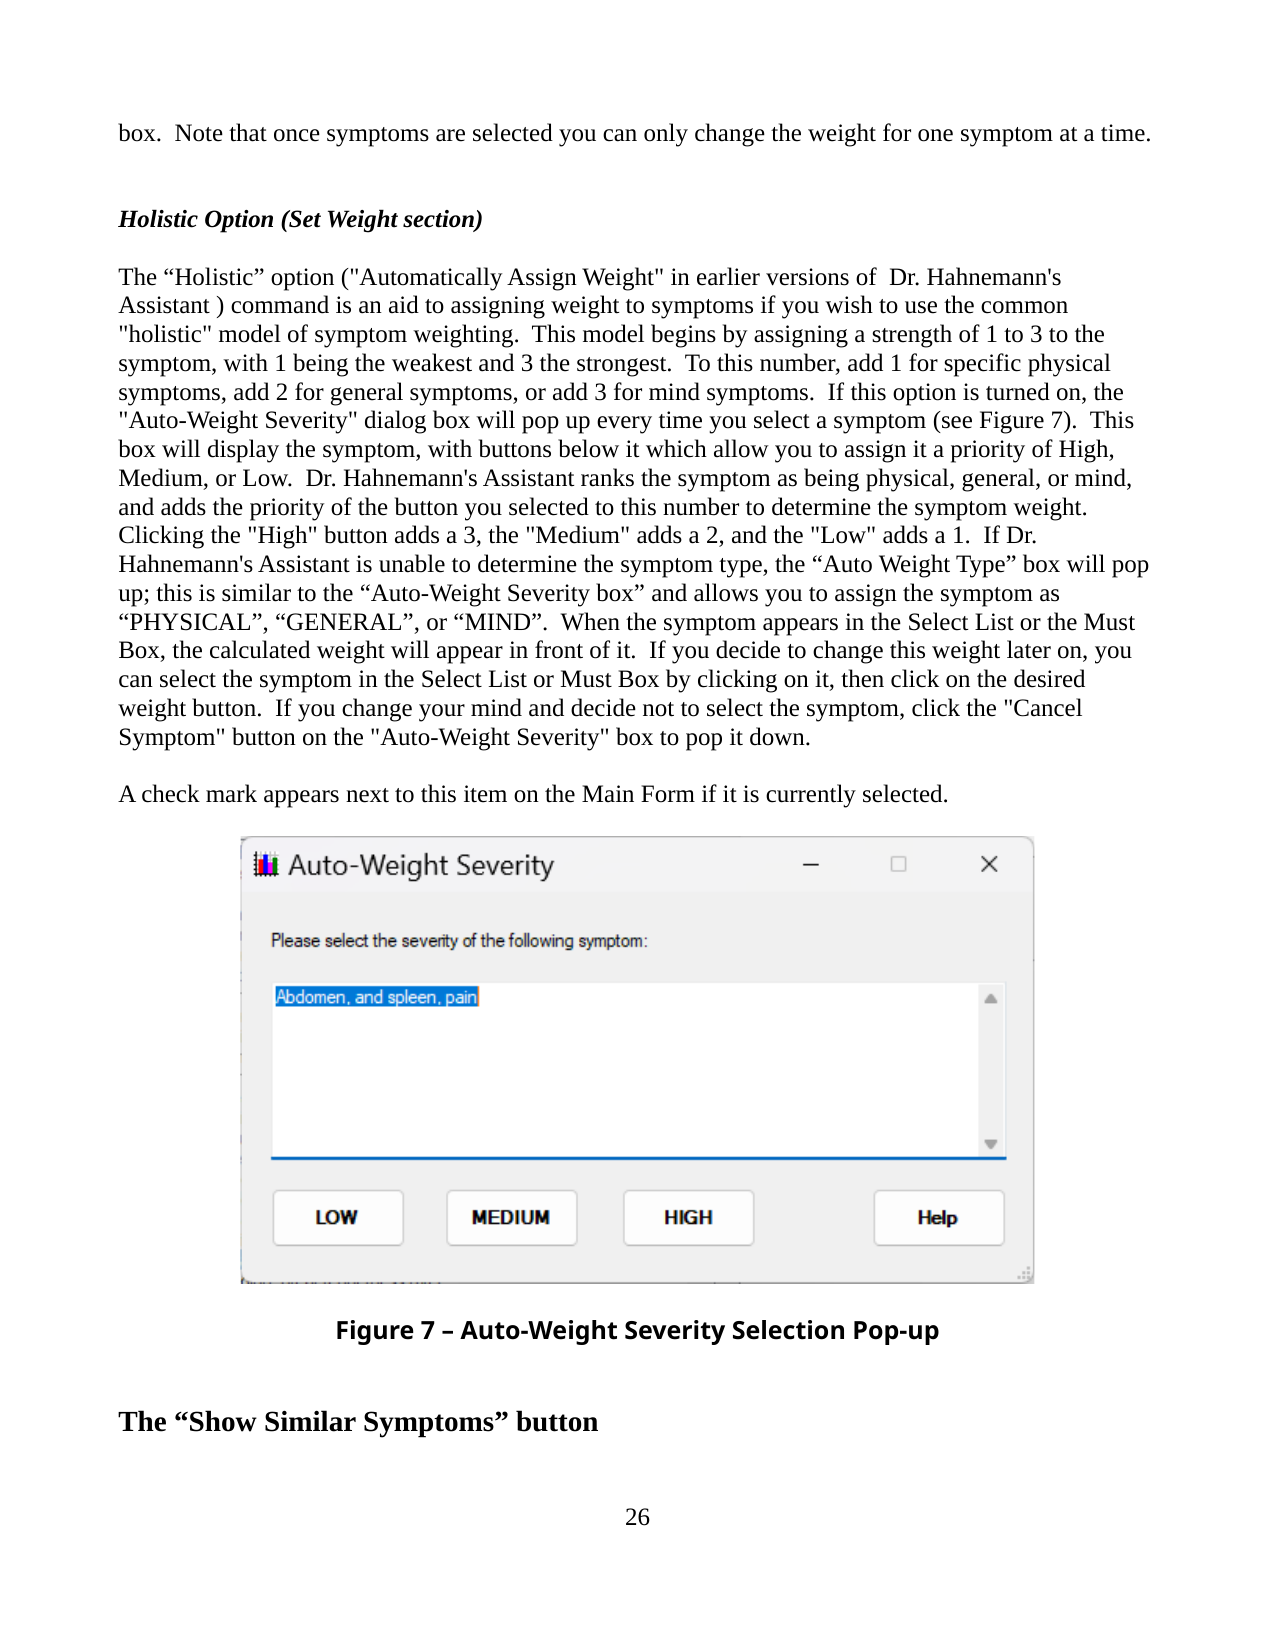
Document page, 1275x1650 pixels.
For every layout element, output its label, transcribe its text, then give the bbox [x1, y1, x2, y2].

subtitle The “Show Similar Symptoms” button [118, 1404, 1157, 1437]
picture [240, 836, 1035, 1284]
text Figure 7 – Auto-Weight Severity Selection Pop-up [118, 1312, 1157, 1346]
text box. Note that once symptoms are selected you can only change the weight for one symptom at a time. [118, 118, 1157, 147]
text The “Holistic” option ("Automatically Assign Weight" in earlier versions of Dr. Hahnemann's Assistant ) command is an aid to assigning weight to symptoms if you wish to use the common "holistic" model of symptom weighting. This model begins by assigning a strength of 1 to 3 to the symptom, with 1 being the weakest and 3 the strongest. To this number, add 1 for specific physical symptoms, add 2 for general symptoms, or add 3 for mind symptoms. If this option is turned on, the "Auto-Weight Severity" dialog box will pop up every time you select a symptom (see Figure 7). This box will display the symptom, with buttons below it which allow you to assign it a priority of High, Medium, or Low. Dr. Hahnemann's Assistant ranks the symptom as being physical, general, or mind, and adds the priority of the button you selected to this number to determine the symptom weight. Clicking the "High" button adds a 3, the "Medium" adds a 2, and the "Low" adds a 1. If Dr. Hahnemann's Assistant is unable to determine the symptom type, the “Auto Weight Type” box will pop up; this is similar to the “Auto-Weight Severity box” and allows you to assign the symptom as “PHYSICAL”, “GENERAL”, or “MIND”. When the symptom appears in the Select List or the Must Box, the calculated weight will appear in front of it. If you decide to change this weight later on, you can select the symptom in the Select List or Must Box by clicking on it, then click on the desired weight button. If you change your mind and decide not to select the symptom, click the "Cancel Symptom" button on the "Auto-Weight Severity" box to pop it down. [118, 262, 1157, 750]
subtitle Holistic Option (Set Weight section) [118, 204, 1157, 233]
text A check mark appears next to this item on the Main Form if it is currently selected. [118, 779, 1157, 808]
